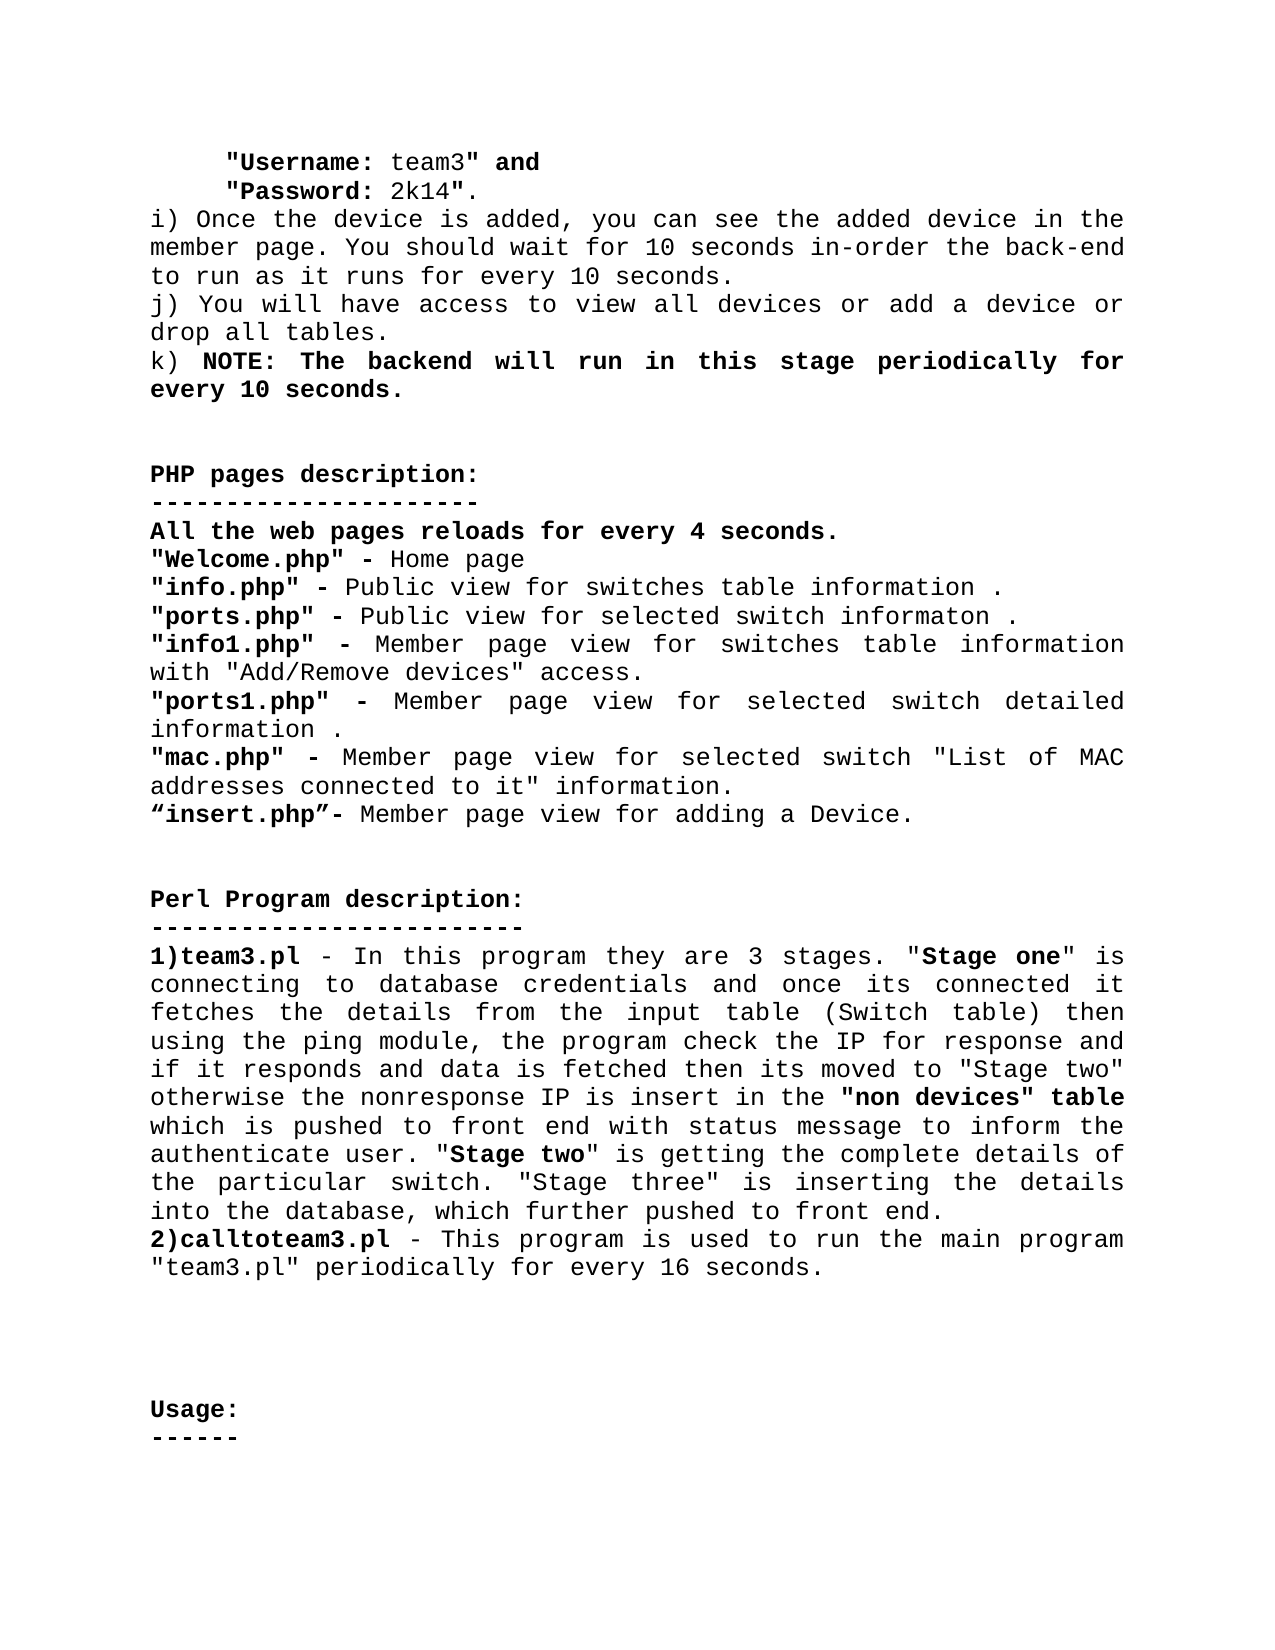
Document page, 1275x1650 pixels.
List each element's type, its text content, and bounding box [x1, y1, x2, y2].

text j) You will have access to view all devices or add a device or drop all tables. [150, 292, 1125, 348]
text k) NOTE: The backend will run in this stage periodically for every 10 seconds. [150, 348, 1125, 405]
text ------ [150, 1425, 1125, 1453]
text Perl Program description: [150, 887, 1125, 915]
text 2)calltoteam3.pl - This program is used to run the main program "team3.pl" periodically for every 16 seconds. [150, 1227, 1125, 1283]
text i) Once the device is added, you can see the added device in the member page. You should wait for 10 seconds in-order the back-end to run as it runs for every 10 seconds. [150, 207, 1125, 292]
text "Welcome.php" - Home page [150, 547, 1125, 575]
text ------------------------- [150, 915, 1125, 943]
text "info1.php" - Member page view for switches table information with "Add/Remove devices" access. [150, 632, 1125, 688]
text "Password: 2k14". [150, 178, 1125, 207]
text "info.php" - Public view for switches table information . [150, 575, 1125, 603]
text "mac.php" - Member page view for selected switch "List of MAC addresses connected to it" information. [150, 745, 1125, 802]
text "Username: team3" and [150, 150, 1125, 178]
text All the web pages reloads for every 4 seconds. [150, 518, 1125, 547]
text PHP pages description: [150, 462, 1125, 490]
text ---------------------- [150, 490, 1125, 518]
text "ports.php" - Public view for selected switch informaton . [150, 603, 1125, 632]
text “insert.php”- Member page view for adding a Device. [150, 802, 1125, 830]
text Usage: [150, 1397, 1125, 1425]
text 1)team3.pl - In this program they are 3 stages. "Stage one" is connecting to database credentials and once its connected it fetches the details from the input table (Switch table) then using the ping module, the program check the IP for response and if it responds and data is fetched then its moved to "Stage two" otherwise the nonresponse IP is insert in the "non devices" table which is pushed to front end with status message to inform the authenticate user. "Stage two" is getting the complete details of the particular switch. "Stage three" is inserting the details into the database, which further pushed to front end. [150, 943, 1125, 1227]
text "ports1.php" - Member page view for selected switch detailed information . [150, 688, 1125, 745]
